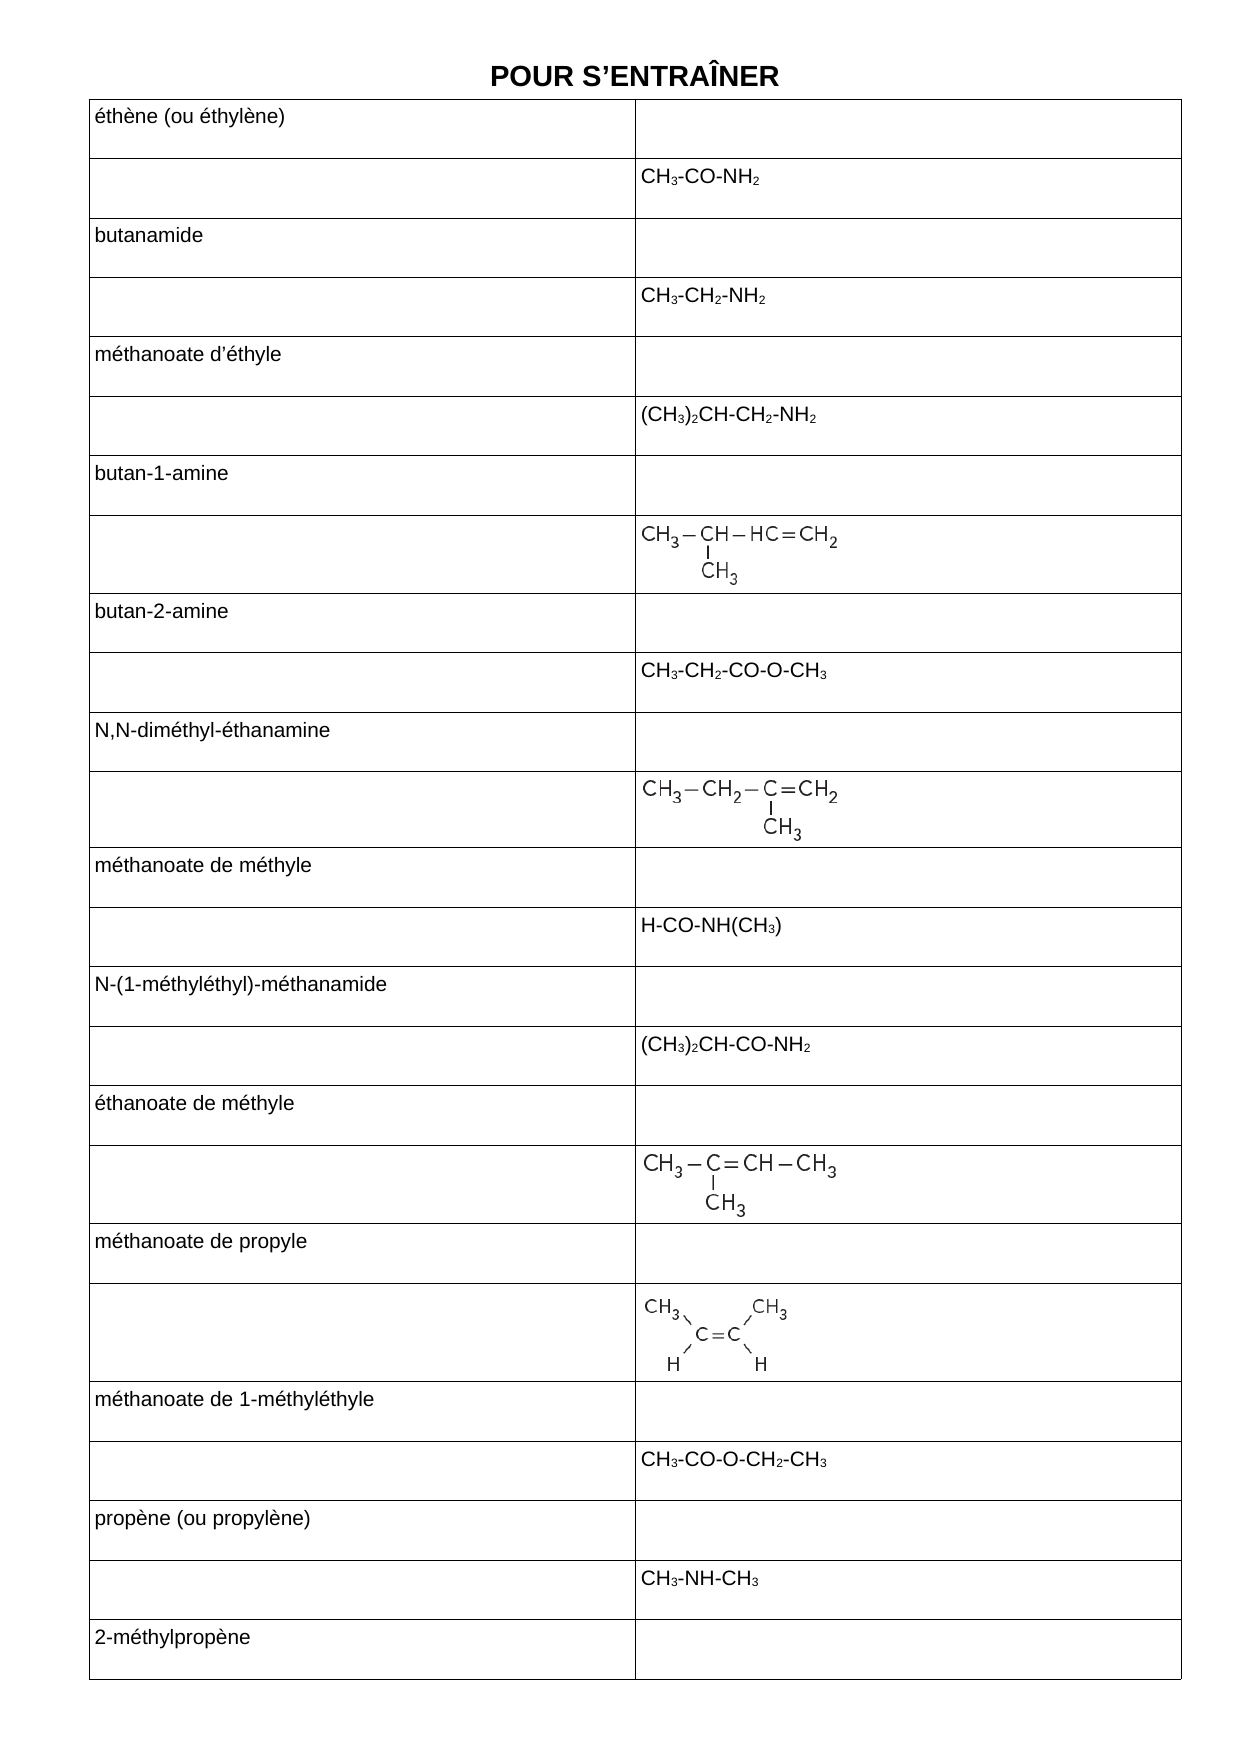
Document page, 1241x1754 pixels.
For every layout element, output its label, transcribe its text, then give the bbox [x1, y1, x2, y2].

table_cell éthanoate de méthyle [90, 1086, 635, 1144]
table_header éthène (ou éthylène) [90, 100, 635, 158]
table_cell méthanoate de 1-méthyléthyle [90, 1382, 635, 1441]
table_cell [90, 1561, 635, 1619]
table_cell [90, 397, 635, 455]
table_cell [90, 1284, 635, 1381]
table_cell [636, 337, 1181, 396]
table_cell CH3-CO-O-CH2-CH3 [636, 1442, 1181, 1500]
table_cell méthanoate de propyle [90, 1224, 635, 1282]
table_cell [90, 278, 635, 336]
table_cell H-CO-NH(CH3) [636, 908, 1181, 966]
table_cell méthanoate d’éthyle [90, 337, 635, 396]
table_cell [636, 1086, 1181, 1144]
table_cell CH3-NH-CH3 [636, 1561, 1181, 1619]
table_cell [636, 967, 1181, 1026]
table_cell propène (ou propylène) [90, 1501, 635, 1559]
table_cell [90, 908, 635, 966]
table_cell [636, 219, 1181, 277]
table_header [636, 100, 1181, 158]
table_cell [636, 516, 1181, 593]
table_cell [636, 594, 1181, 652]
picture [640, 1150, 839, 1218]
table_cell [636, 713, 1181, 771]
table_cell (CH3)2CH-CH2-NH2 [636, 397, 1181, 455]
picture [640, 520, 839, 587]
table_cell [636, 772, 1181, 847]
table_cell 2-méthylpropène [90, 1620, 635, 1678]
table_cell [90, 772, 635, 847]
table_cell [636, 1620, 1181, 1678]
table_cell méthanoate de méthyle [90, 848, 635, 907]
table_cell [636, 1501, 1181, 1559]
table_cell butanamide [90, 219, 635, 277]
picture [640, 777, 839, 842]
table_cell [90, 159, 635, 217]
table_cell butan-1-amine [90, 456, 635, 515]
table_cell [90, 516, 635, 593]
table_cell N-(1-méthyléthyl)-méthanamide [90, 967, 635, 1026]
picture [640, 1288, 791, 1376]
table_cell [636, 1284, 1181, 1381]
table_cell CH3-CO-NH2 [636, 159, 1181, 217]
table_cell [90, 1442, 635, 1500]
table_cell CH3-CH2-NH2 [636, 278, 1181, 336]
table_cell CH3-CH2-CO-O-CH3 [636, 653, 1181, 712]
table_cell [90, 1027, 635, 1085]
table_cell [90, 653, 635, 712]
text Pour s’entraîner [88, 59, 1181, 93]
table_cell butan-2-amine [90, 594, 635, 652]
table_cell [636, 848, 1181, 907]
table_cell [90, 1146, 635, 1223]
table_cell [636, 1146, 1181, 1223]
table_cell [636, 1224, 1181, 1282]
table_cell [636, 1382, 1181, 1441]
table_cell N,N-diméthyl-éthanamine [90, 713, 635, 771]
table_cell [636, 456, 1181, 515]
table_cell (CH3)2CH-CO-NH2 [636, 1027, 1181, 1085]
